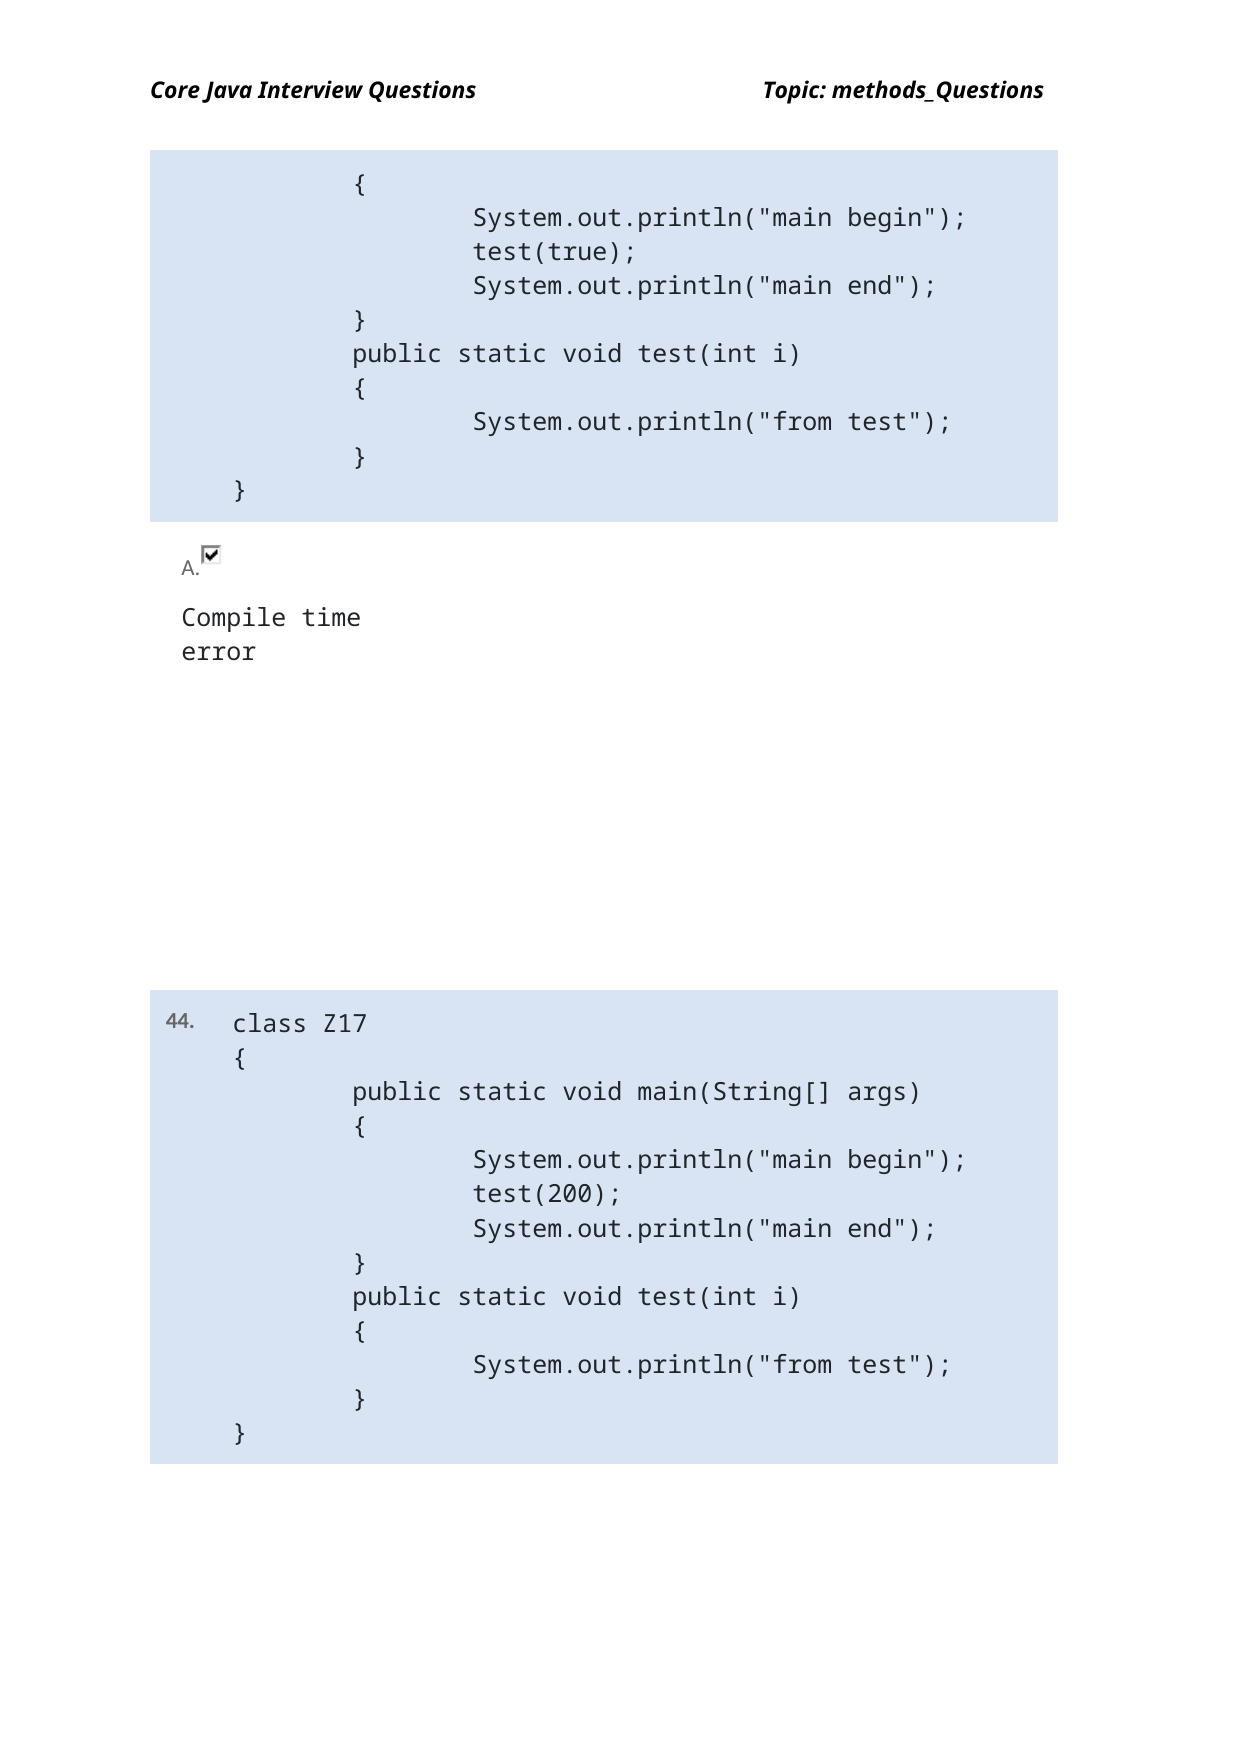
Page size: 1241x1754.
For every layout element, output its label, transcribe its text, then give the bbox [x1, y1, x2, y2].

table_header A. Compile time error [181, 538, 442, 770]
table_header [181, 872, 319, 974]
table_cell [150, 1464, 1090, 1598]
table_header [150, 150, 216, 522]
table_cell [1058, 990, 1090, 1464]
table_header { System.out.println("main begin"); test(true); System.out.println("main end"); } public static void test(int i) { System.out.println("from test"); } } [216, 150, 1058, 522]
table_cell [150, 522, 1090, 990]
table_cell class Z17 { public static void main(String[] args) { System.out.println("main begin"); test(200); System.out.println("main end"); } public static void test(int i) { System.out.println("from test"); } } [216, 990, 1058, 1464]
table_header [181, 1480, 442, 1582]
table_header [1058, 150, 1090, 522]
table_header [181, 770, 319, 872]
table_cell 44. [150, 990, 216, 1464]
